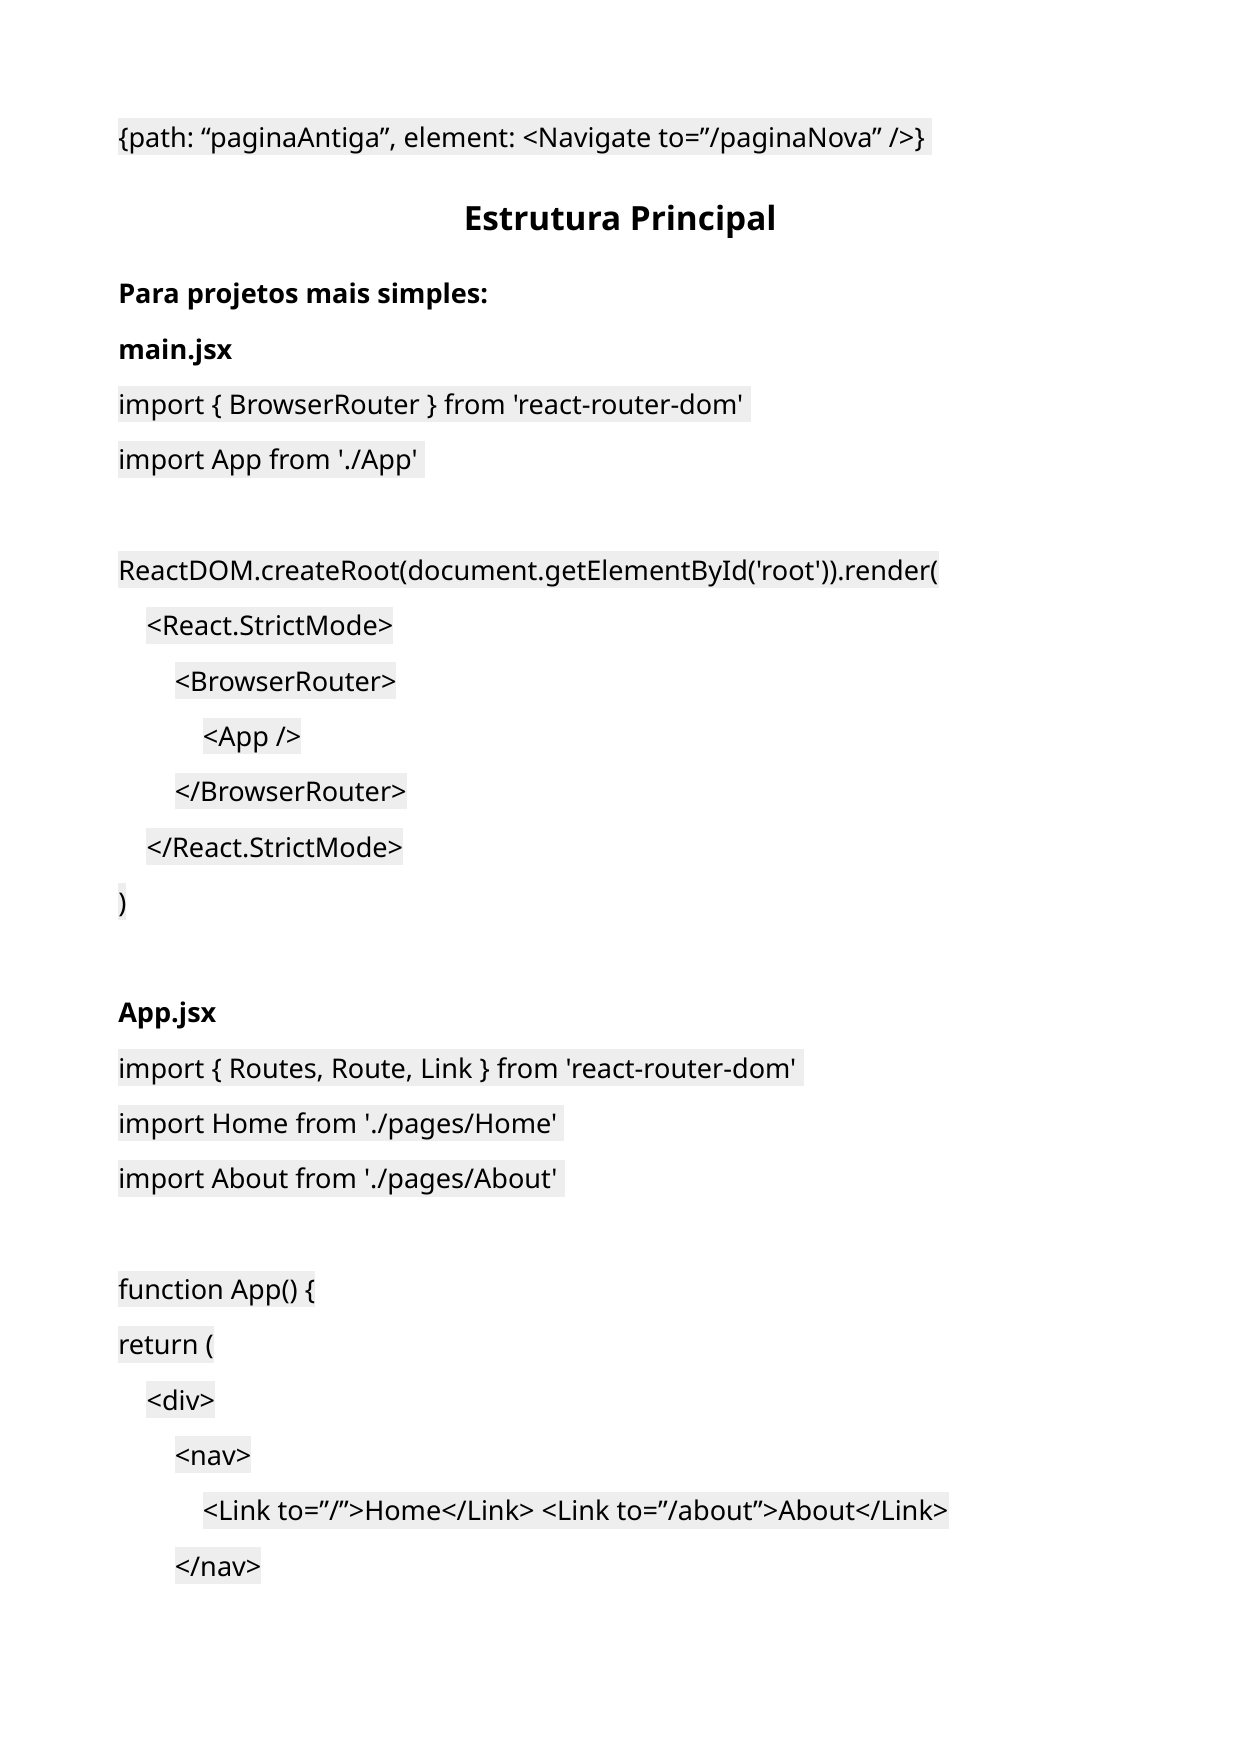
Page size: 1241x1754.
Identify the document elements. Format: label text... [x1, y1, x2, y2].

text import App from './App' [118, 441, 1122, 478]
text <Link to=”/”>Home</Link> <Link to=”/about”>About</Link> [118, 1492, 1122, 1529]
text Para projetos mais simples: [118, 275, 1122, 312]
text </React.StrictMode> [118, 828, 1122, 865]
text import About from './pages/About' [118, 1160, 1122, 1197]
text <BrowserRouter> [118, 662, 1122, 699]
text main.jsx [118, 330, 1122, 367]
text ReactDOM.createRoot(document.getElementById('root')).render( [118, 551, 1122, 588]
text import { BrowserRouter } from 'react-router-dom' [118, 386, 1122, 422]
text <React.StrictMode> [118, 607, 1122, 644]
text <div> [118, 1381, 1122, 1418]
text </BrowserRouter> [118, 773, 1122, 809]
text function App() { [118, 1271, 1122, 1307]
subtitle Estrutura Principal [118, 194, 1122, 240]
text </nav> [118, 1547, 1122, 1584]
text return ( [118, 1326, 1122, 1363]
text <App /> [118, 717, 1122, 754]
text import Home from './pages/Home' [118, 1104, 1122, 1141]
text App.jsx [118, 994, 1122, 1031]
text import { Routes, Route, Link } from 'react-router-dom' [118, 1049, 1122, 1086]
text ) [118, 883, 1122, 920]
text <nav> [118, 1436, 1122, 1473]
text {path: “paginaAntiga”, element: <Navigate to=”/paginaNova” />} [118, 118, 1122, 155]
